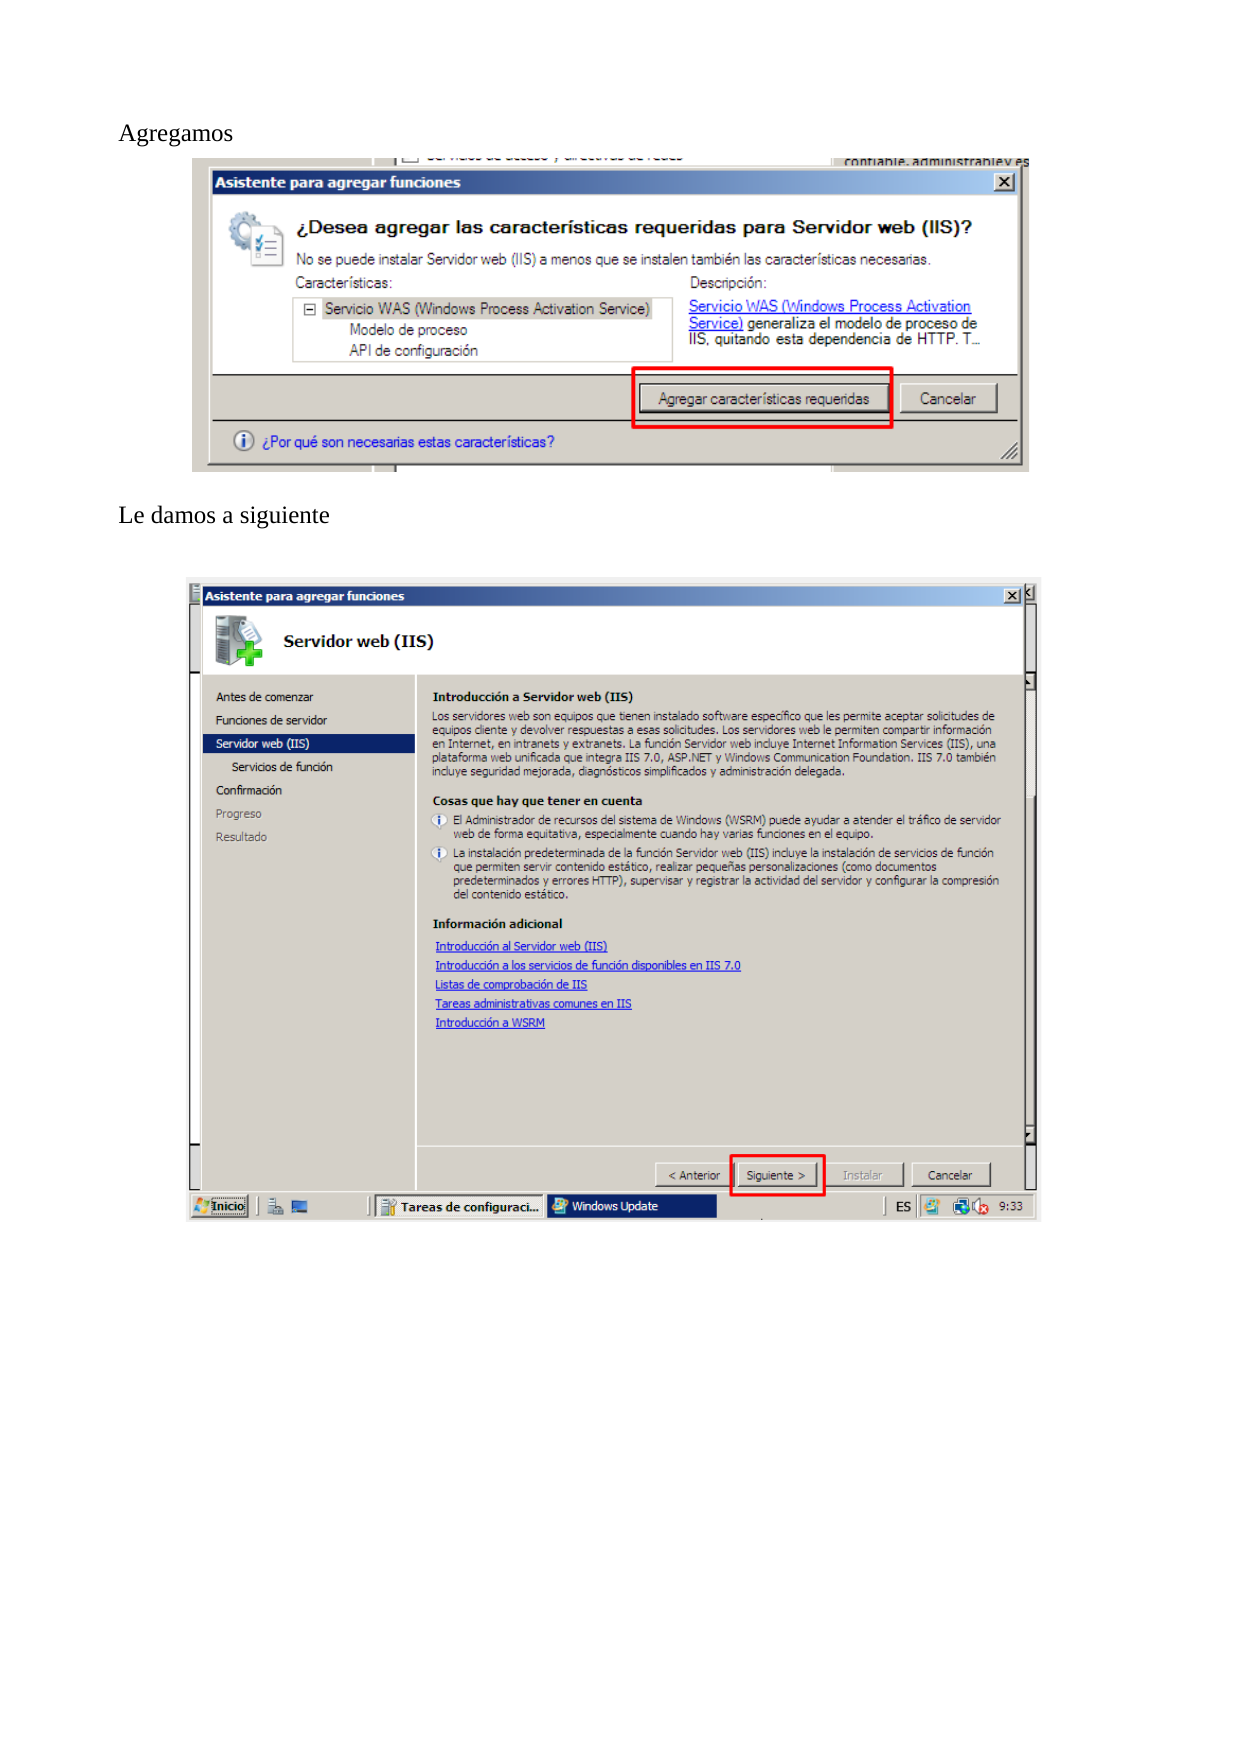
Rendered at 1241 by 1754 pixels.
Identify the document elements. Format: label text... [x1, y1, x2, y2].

picture [192, 158, 1030, 472]
text Le damos a siguiente [118, 500, 1122, 529]
picture [185, 577, 1042, 1222]
text Agregamos [118, 118, 1122, 147]
